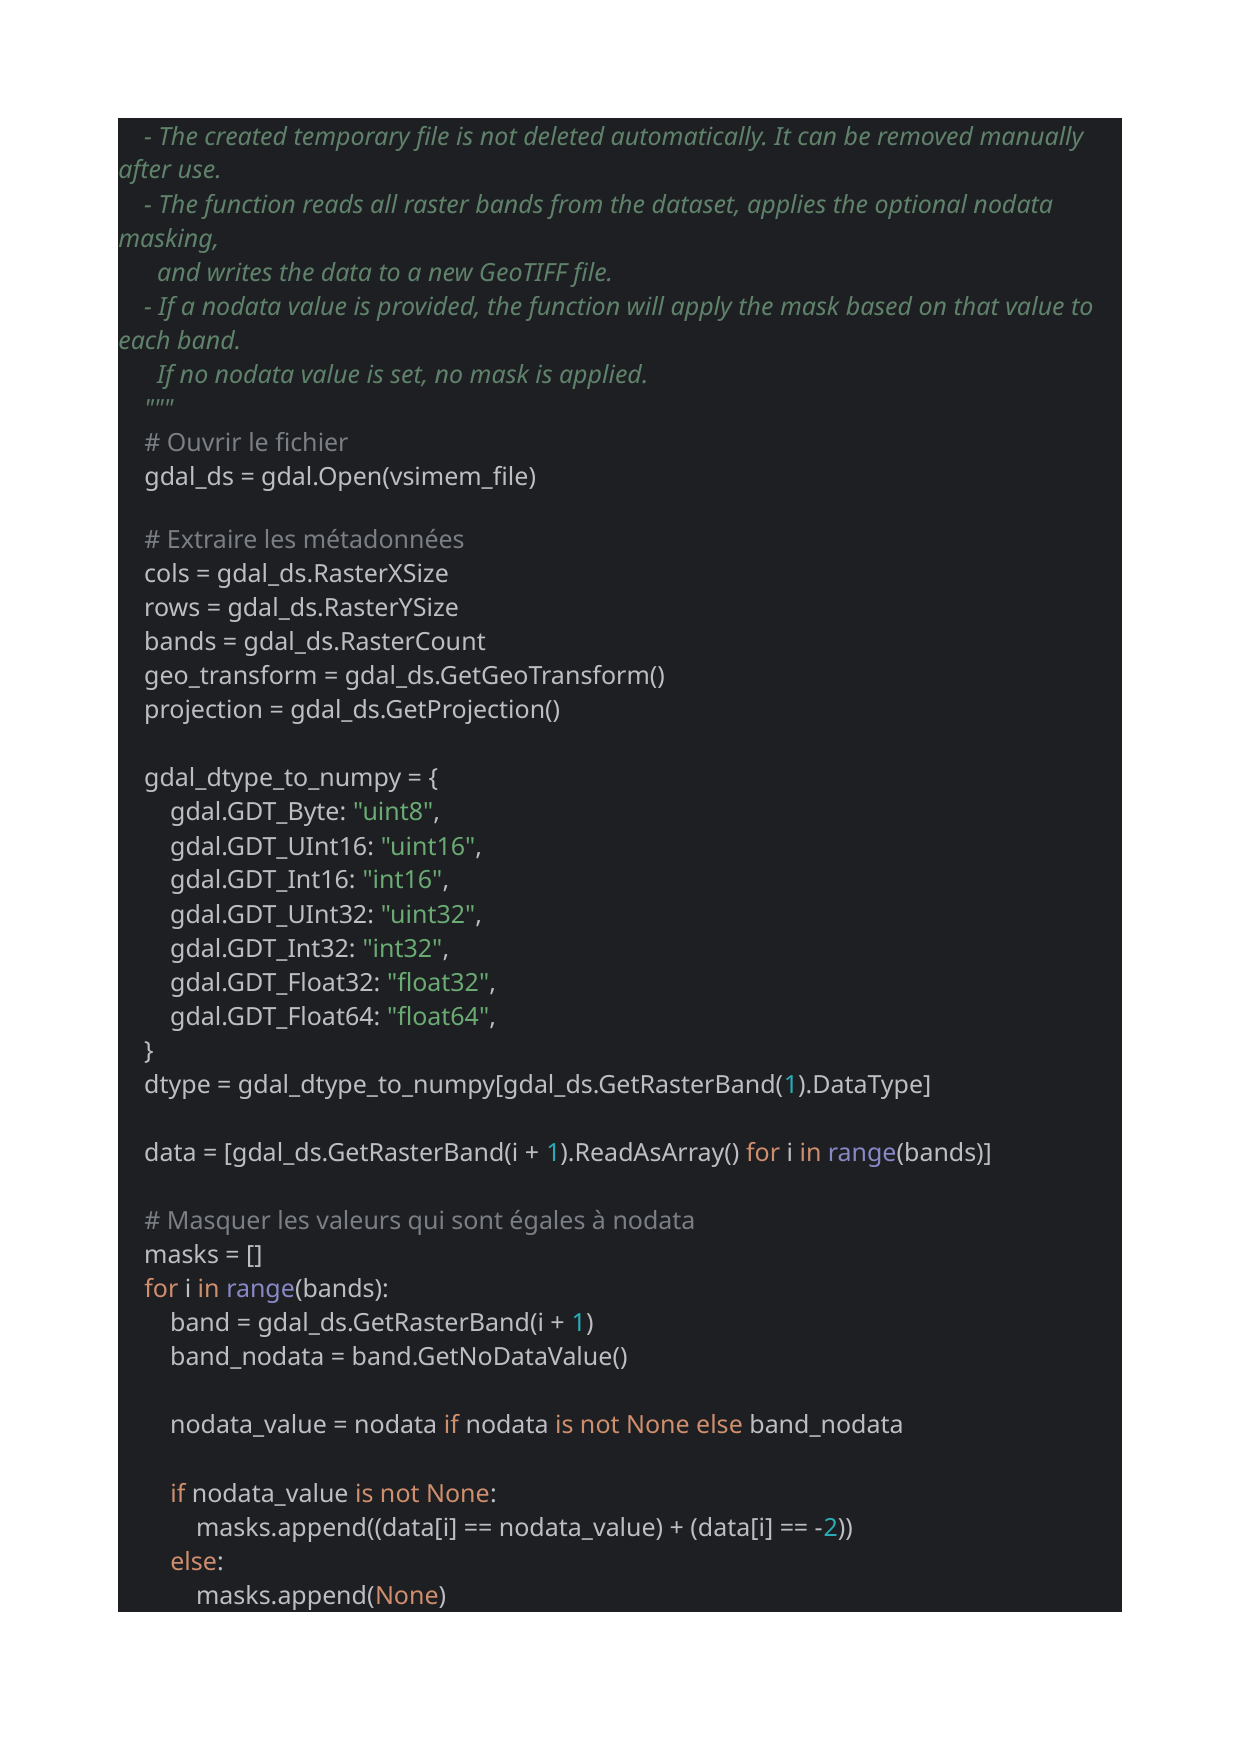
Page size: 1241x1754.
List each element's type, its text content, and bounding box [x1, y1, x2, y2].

text # Extraire les métadonnées cols = gdal_ds.RasterXSize rows = gdal_ds.RasterYSize bands = gdal_ds.RasterCount geo_transform = gdal_ds.GetGeoTransform() projection = gdal_ds.GetProjection() gdal_dtype_to_numpy = { gdal.GDT_Byte: "uint8", gdal.GDT_UInt16: "uint16", gdal.GDT_Int16: "int16", gdal.GDT_UInt32: "uint32", gdal.GDT_Int32: "int32", gdal.GDT_Float32: "float32", gdal.GDT_Float64: "float64", } dtype = gdal_dtype_to_numpy[gdal_ds.GetRasterBand(1).DataType] data = [gdal_ds.GetRasterBand(i + 1).ReadAsArray() for i in range(bands)] # Masquer les valeurs qui sont égales à nodata masks = [] for i in range(bands): band = gdal_ds.GetRasterBand(i + 1) band_nodata = band.GetNoDataValue() nodata_value = nodata if nodata is not None else band_nodata if nodata_value is not None: masks.append((data[i] == nodata_value) + (data[i] == -2)) else: masks.append(None) [118, 522, 1122, 1612]
text - The created temporary file is not deleted automatically. It can be removed manually after use. - The function reads all raster bands from the dataset, applies the optional nodata masking, and writes the data to a new GeoTIFF file. - If a nodata value is provided, the function will apply the mask based on that value to each band. If no nodata value is set, no mask is applied. """ [118, 118, 1122, 425]
text # Ouvrir le fichier gdal_ds = gdal.Open(vsimem_file) [118, 425, 1122, 493]
